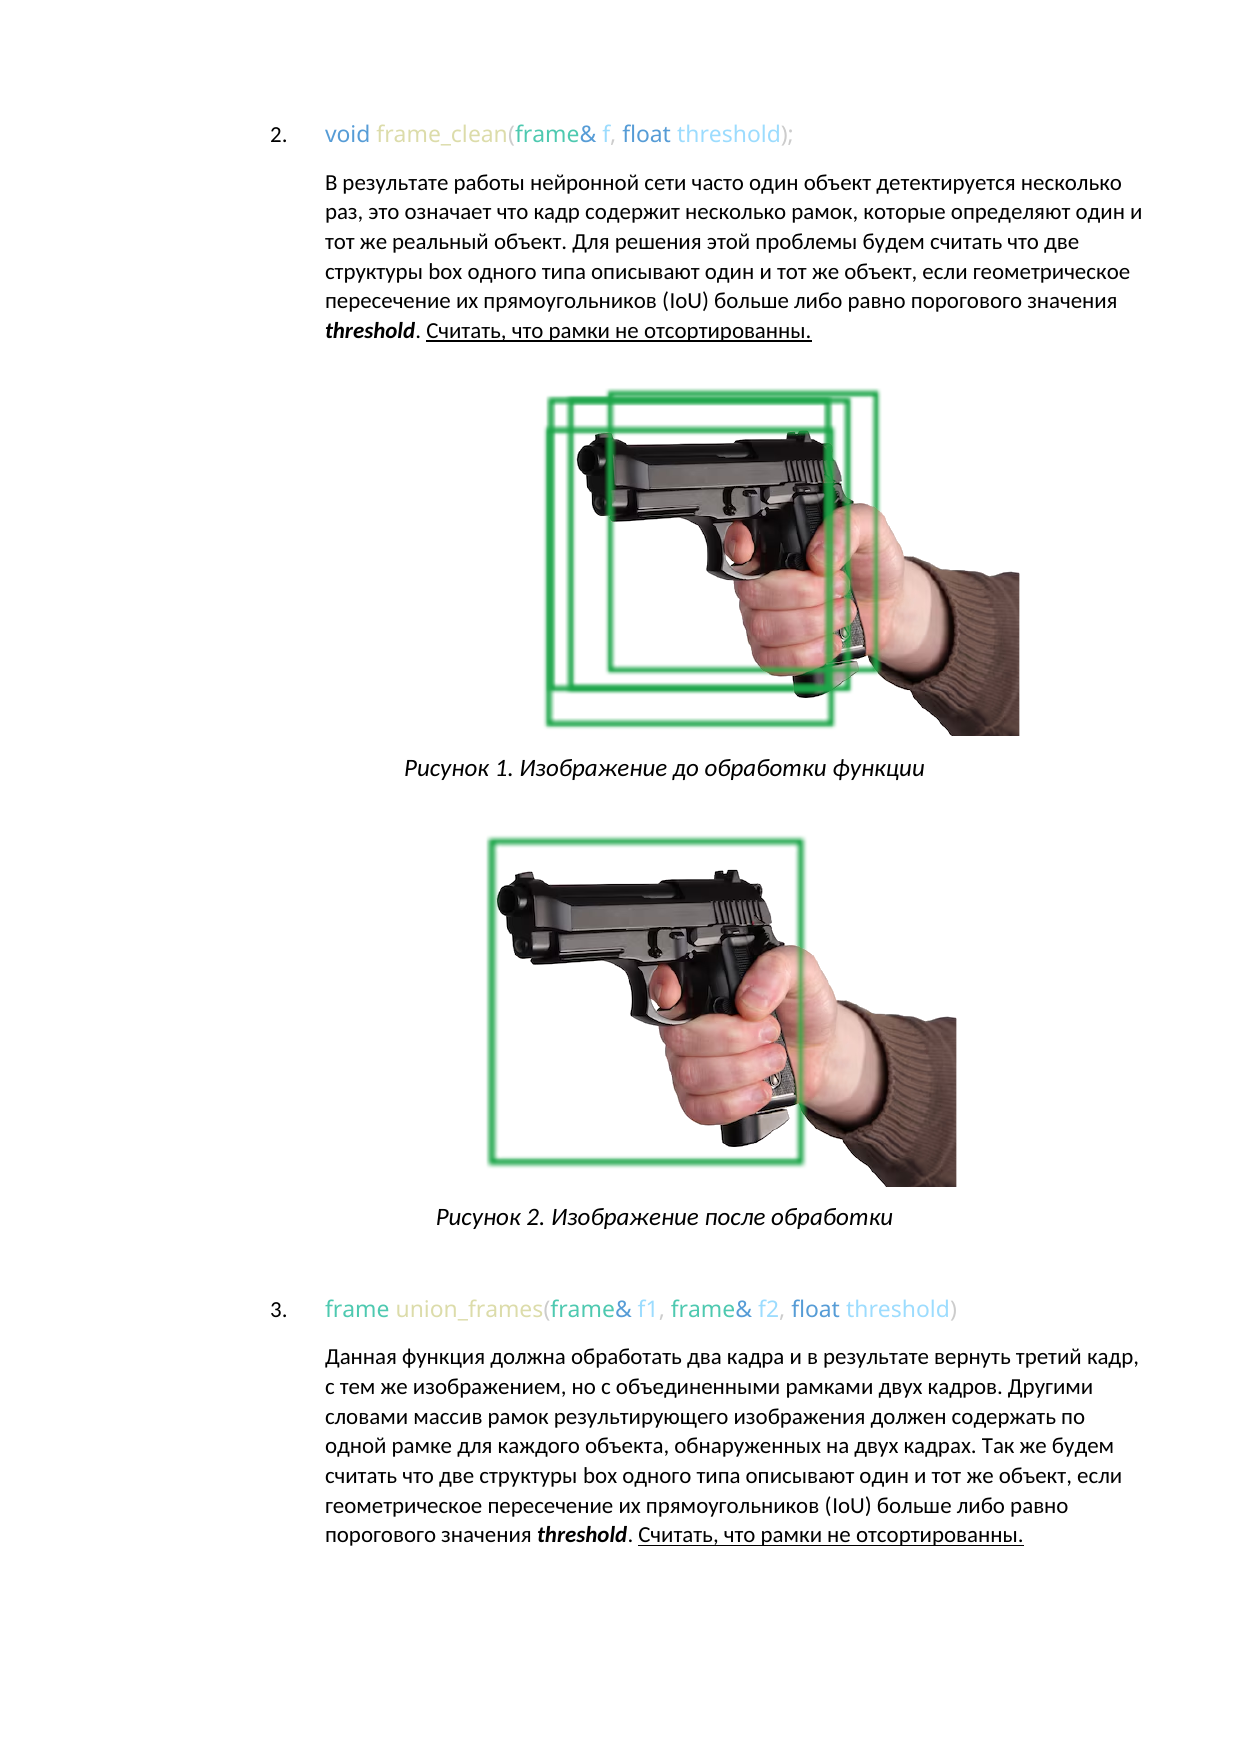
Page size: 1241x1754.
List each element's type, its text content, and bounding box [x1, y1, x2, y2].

picture [457, 360, 1020, 736]
text Данная функция должна обработать два кадра и в результате вернуть третий кадр, с тем же изображением, но с объединенными рамками двух кадров. Другими словами массив рамок результирующего изображения должен содержать по одной рамке для каждого объекта, обнаруженных на двух кадрах. Так же будем считать что две структуры box одного типа описывают один и тот же объект, если геометрическое пересечение их прямоугольников (IoU) больше либо равно порогового значения threshold. Считать, что рамки не отсортированны. [325, 1341, 1152, 1549]
list void frame_clean(frame& f, float threshold); [287, 118, 1152, 149]
text Рисунок 1. Изображение до обработки функции [177, 752, 1152, 783]
text В результате работы нейронной сети часто один объект детектируется несколько раз, это означает что кадр содержит несколько рамок, которые определяют один и тот же реальный объект. Для решения этой проблемы будем считать что две структуры box одного типа описывают один и тот же объект, если геометрическое пересечение их прямоугольников (IoU) больше либо равно порогового значения threshold. Считать, что рамки не отсортированны. [325, 166, 1152, 344]
picture [372, 797, 957, 1187]
text Рисунок 2. Изображение после обработки [177, 1201, 1152, 1232]
list frame union_frames(frame& f1, frame& f2, float threshold) [287, 1293, 1152, 1324]
